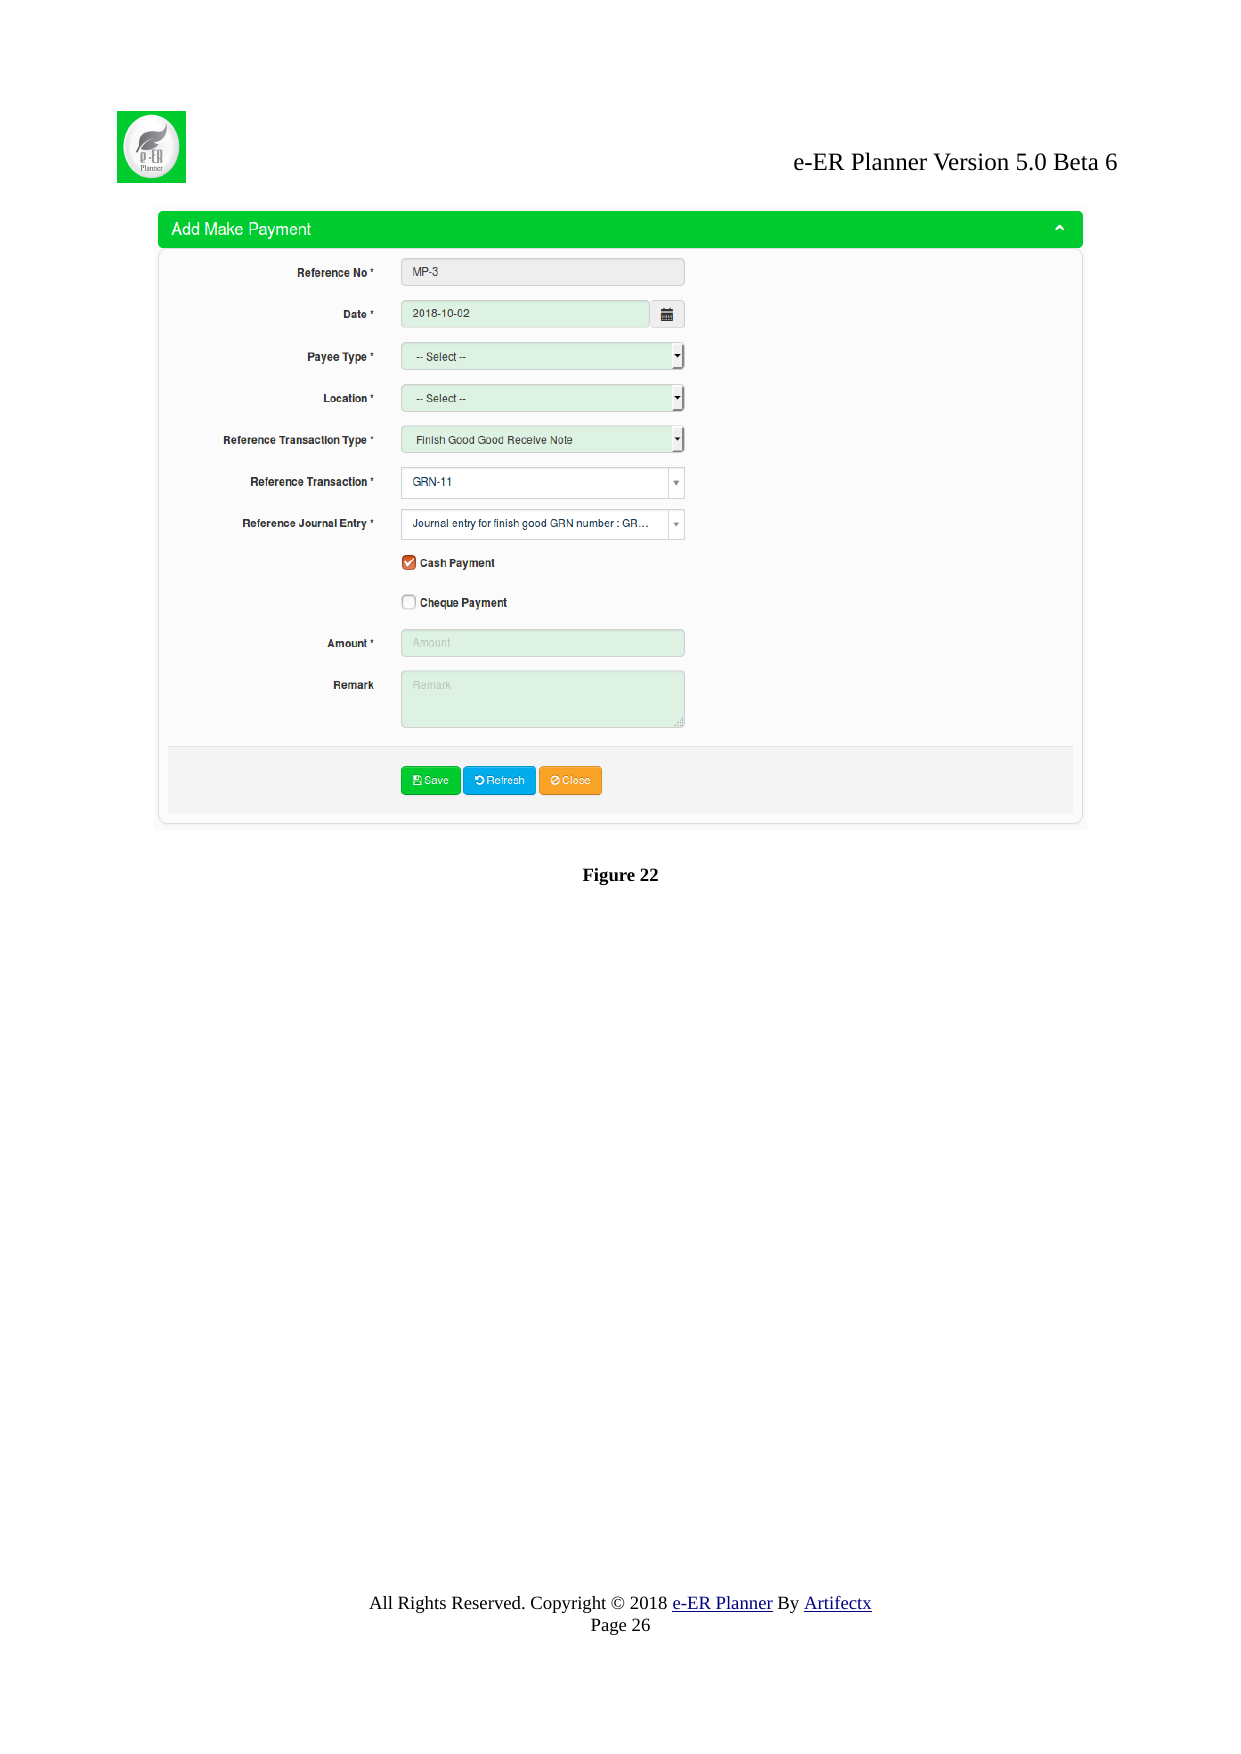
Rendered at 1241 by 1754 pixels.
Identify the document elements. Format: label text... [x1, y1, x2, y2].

picture [117, 111, 186, 183]
picture [153, 205, 1088, 830]
text Figure 22 [118, 864, 1122, 885]
